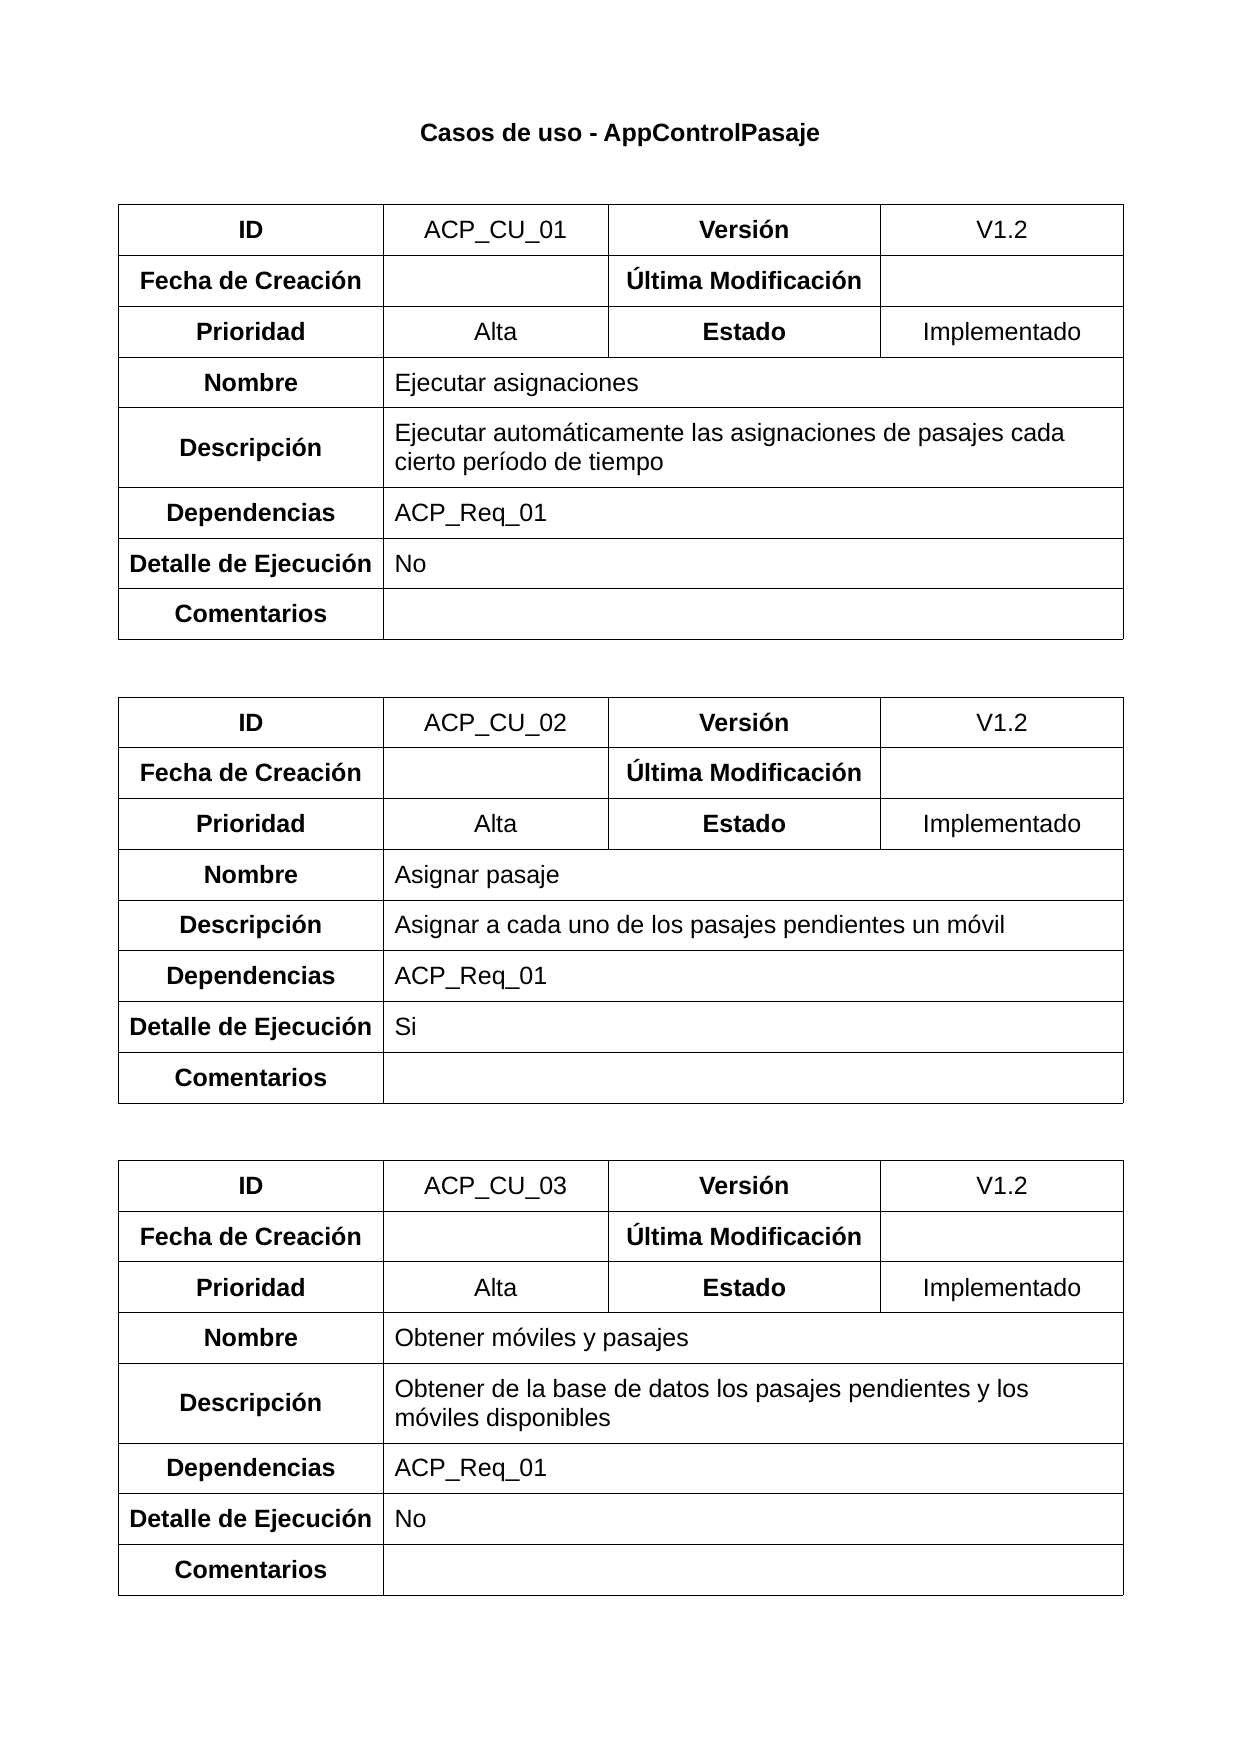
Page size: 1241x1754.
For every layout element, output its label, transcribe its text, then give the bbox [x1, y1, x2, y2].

table_cell Obtener móviles y pasajes [384, 1313, 1123, 1363]
table_cell Detalle de Ejecución [119, 1002, 383, 1052]
table_cell Asignar pasaje [384, 850, 1123, 899]
table_header ACP_CU_03 [384, 1161, 608, 1211]
table_cell Implementado [881, 1262, 1123, 1312]
table_cell [384, 1212, 608, 1261]
table_cell [384, 748, 608, 798]
table_cell Fecha de Creación [119, 256, 383, 306]
table_header V1.2 [881, 698, 1123, 747]
table_cell Comentarios [119, 589, 383, 639]
table_cell Implementado [881, 307, 1123, 357]
table_cell Detalle de Ejecución [119, 1494, 383, 1544]
table_cell Descripción [119, 901, 383, 950]
table_cell Prioridad [119, 799, 383, 849]
table_cell Descripción [119, 1364, 383, 1442]
table_cell Prioridad [119, 1262, 383, 1312]
table_cell Estado [609, 1262, 880, 1312]
table_cell Última Modificación [609, 1212, 880, 1261]
table_cell [384, 256, 608, 306]
table_cell Nombre [119, 1313, 383, 1363]
table_cell [881, 256, 1123, 306]
table_cell Dependencias [119, 488, 383, 537]
text Casos de uso - AppControlPasaje [118, 118, 1122, 147]
table_cell Última Modificación [609, 748, 880, 798]
table_header Versión [609, 205, 880, 255]
table_cell [881, 1212, 1123, 1261]
table_cell ACP_Req_01 [384, 1444, 1123, 1493]
table_header ACP_CU_02 [384, 698, 608, 747]
table_cell Fecha de Creación [119, 1212, 383, 1261]
table_header ID [119, 205, 383, 255]
table_cell ACP_Req_01 [384, 488, 1123, 537]
table_cell Prioridad [119, 307, 383, 357]
table_cell Última Modificación [609, 256, 880, 306]
table_cell Implementado [881, 799, 1123, 849]
table_cell Comentarios [119, 1545, 383, 1594]
table_header ID [119, 1161, 383, 1211]
table_header V1.2 [881, 205, 1123, 255]
table_cell Estado [609, 799, 880, 849]
table_cell Estado [609, 307, 880, 357]
table_cell Alta [384, 307, 608, 357]
table_cell ACP_Req_01 [384, 951, 1123, 1001]
table_cell Descripción [119, 408, 383, 487]
table_cell Alta [384, 799, 608, 849]
table_cell Ejecutar asignaciones [384, 358, 1123, 407]
table_cell Si [384, 1002, 1123, 1052]
table_header ACP_CU_01 [384, 205, 608, 255]
table_cell Ejecutar automáticamente las asignaciones de pasajes cada cierto período de tiempo [384, 408, 1123, 487]
table_cell No [384, 1494, 1123, 1544]
table_cell Obtener de la base de datos los pasajes pendientes y los móviles disponibles [384, 1364, 1123, 1442]
table_cell [881, 748, 1123, 798]
table_cell Dependencias [119, 1444, 383, 1493]
table_cell Detalle de Ejecución [119, 539, 383, 588]
table_cell Fecha de Creación [119, 748, 383, 798]
table_cell Alta [384, 1262, 608, 1312]
table_cell [384, 589, 1123, 639]
table_header V1.2 [881, 1161, 1123, 1211]
table_header ID [119, 698, 383, 747]
table_cell No [384, 539, 1123, 588]
table_cell Asignar a cada uno de los pasajes pendientes un móvil [384, 901, 1123, 950]
table_cell [384, 1053, 1123, 1102]
table_cell Comentarios [119, 1053, 383, 1102]
table_header Versión [609, 1161, 880, 1211]
table_cell Nombre [119, 358, 383, 407]
table_cell Dependencias [119, 951, 383, 1001]
table_cell Nombre [119, 850, 383, 899]
table_cell [384, 1545, 1123, 1594]
table_header Versión [609, 698, 880, 747]
